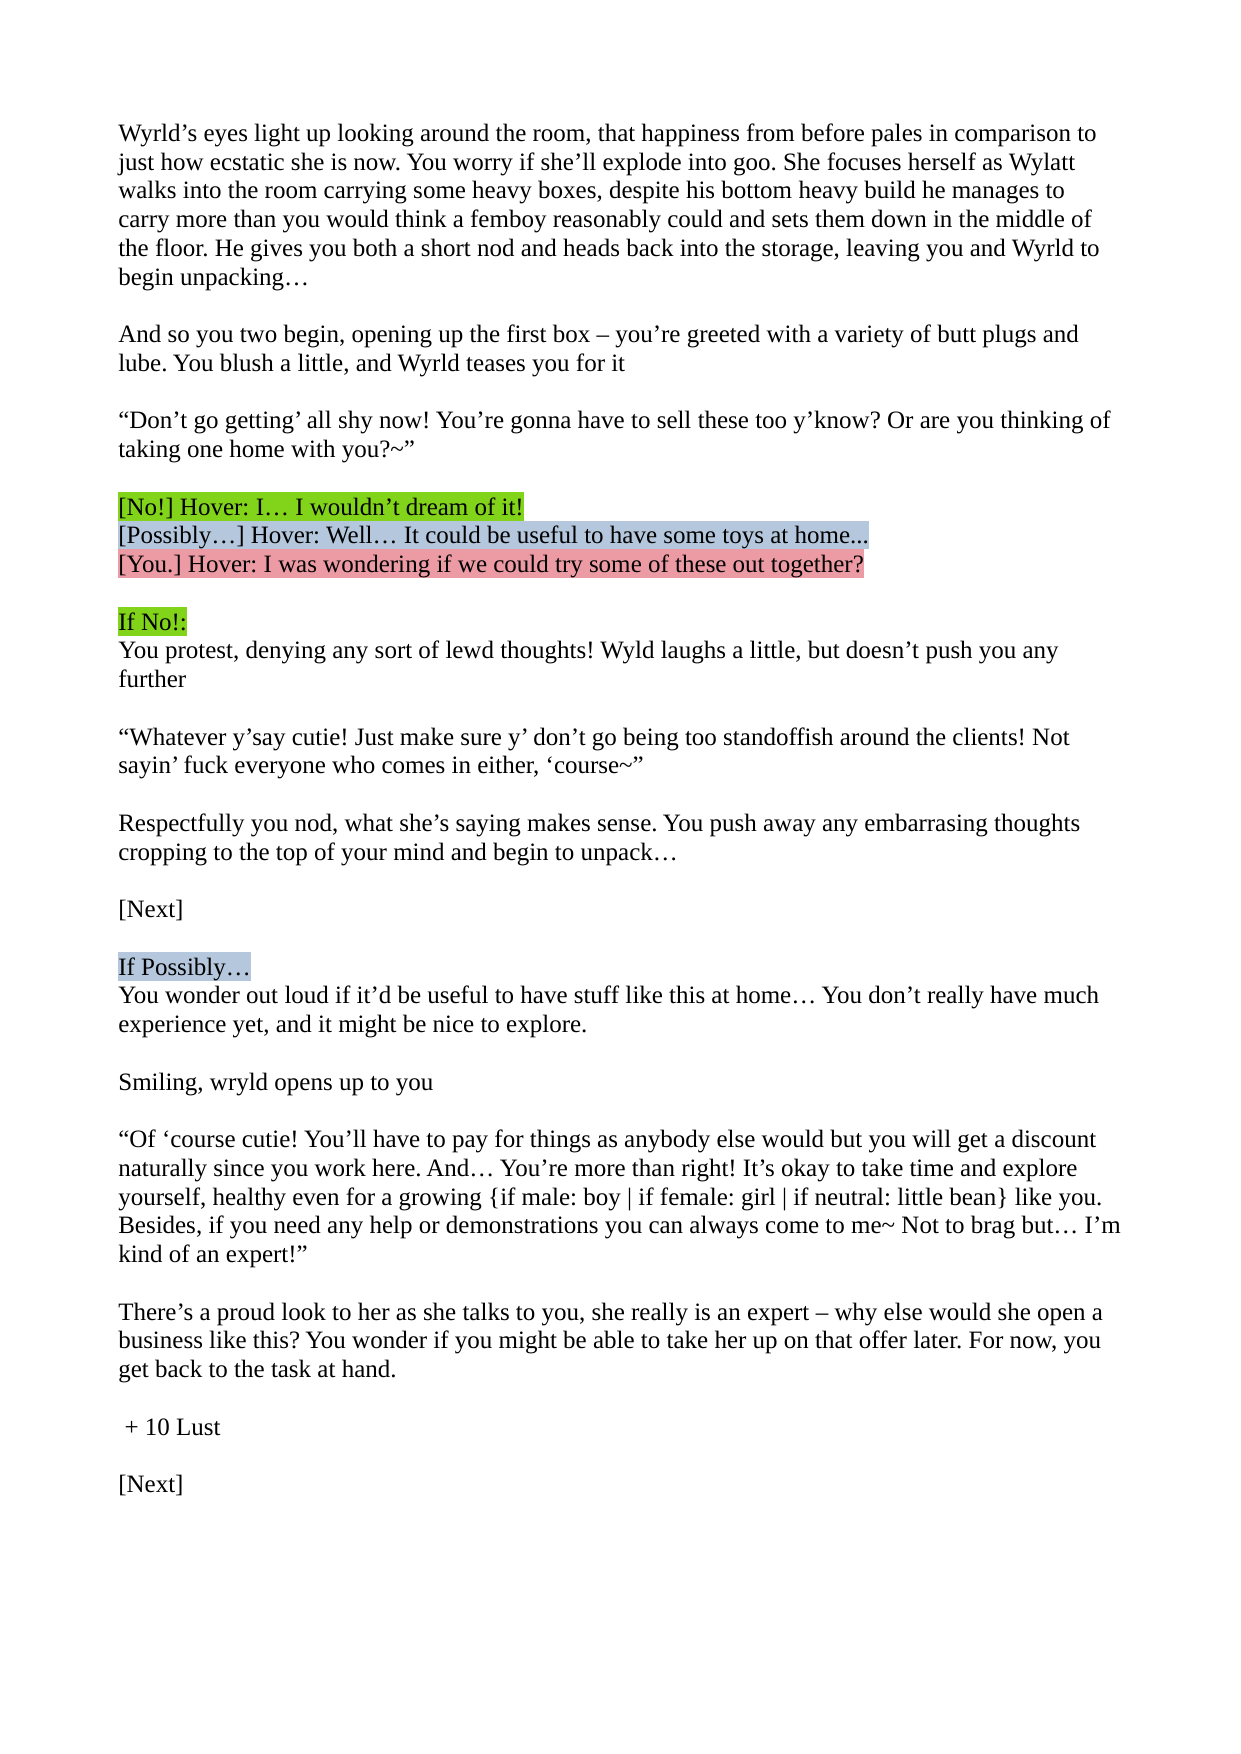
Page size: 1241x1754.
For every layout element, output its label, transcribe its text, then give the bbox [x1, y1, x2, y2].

text You protest, denying any sort of lewd thoughts! Wyld laughs a little, but doesn’t push you any further “Whatever y’say cutie! Just make sure y’ don’t go being too standoffish around the clients! Not sayin’ fuck everyone who comes in either, ‘course~” Respectfully you nod, what she’s saying makes sense. You push away any embarrasing thoughts cropping to the top of your mind and begin to unpack… [118, 636, 1122, 866]
text “Of ‘course cutie! You’ll have to pay for things as anybody else would but you will get a discount naturally since you work here. And… You’re more than right! It’s okay to take time and explore yourself, healthy even for a growing {if male: boy | if female: girl | if neutral: little bean} like you. Besides, if you need any help or demonstrations you can always come to me~ Not to brag but… I’m kind of an expert!” [118, 1124, 1122, 1268]
text Wyrld’s eyes light up looking around the room, that happiness from before pales in comparison to just how ecstatic she is now. You worry if she’ll explode into goo. She focuses herself as Wylatt walks into the room carrying some heavy boxes, despite his bottom heavy build he manages to carry more than you would think a femboy reasonably could and sets them down in the middle of the floor. He gives you both a short nod and heads back into the storage, leaving you and Wyrld to begin unpacking… [118, 118, 1122, 291]
text You wonder out loud if it’d be useful to have stuff like this at home… You don’t really have much experience yet, and it might be nice to explore. [118, 981, 1122, 1038]
text And so you two begin, opening up the first box – you’re greeted with a variety of butt plugs and lube. You blush a little, and Wyrld teases you for it “Don’t go getting’ all shy now! You’re gonna have to sell these too y’know? Or are you thinking of taking one home with you?~” [No!] Hover: I… I wouldn’t dream of it! [Possibly…] Hover: Well… It could be useful to have some toys at home... [118, 319, 1122, 549]
text [Next] [118, 894, 1122, 923]
text [You.] Hover: I was wondering if we could try some of these out together? [118, 549, 1122, 578]
text [Next] [118, 1469, 1122, 1498]
text If No!: [118, 607, 1122, 636]
text Smiling, wryld opens up to you [118, 1067, 1122, 1096]
text If Possibly… [118, 952, 1122, 981]
text There’s a proud look to her as she talks to you, she really is an expert – why else would she open a business like this? You wonder if you might be able to take her up on that offer later. For now, you get back to the task at hand. [118, 1297, 1122, 1383]
text + 10 Lust [118, 1412, 1122, 1441]
